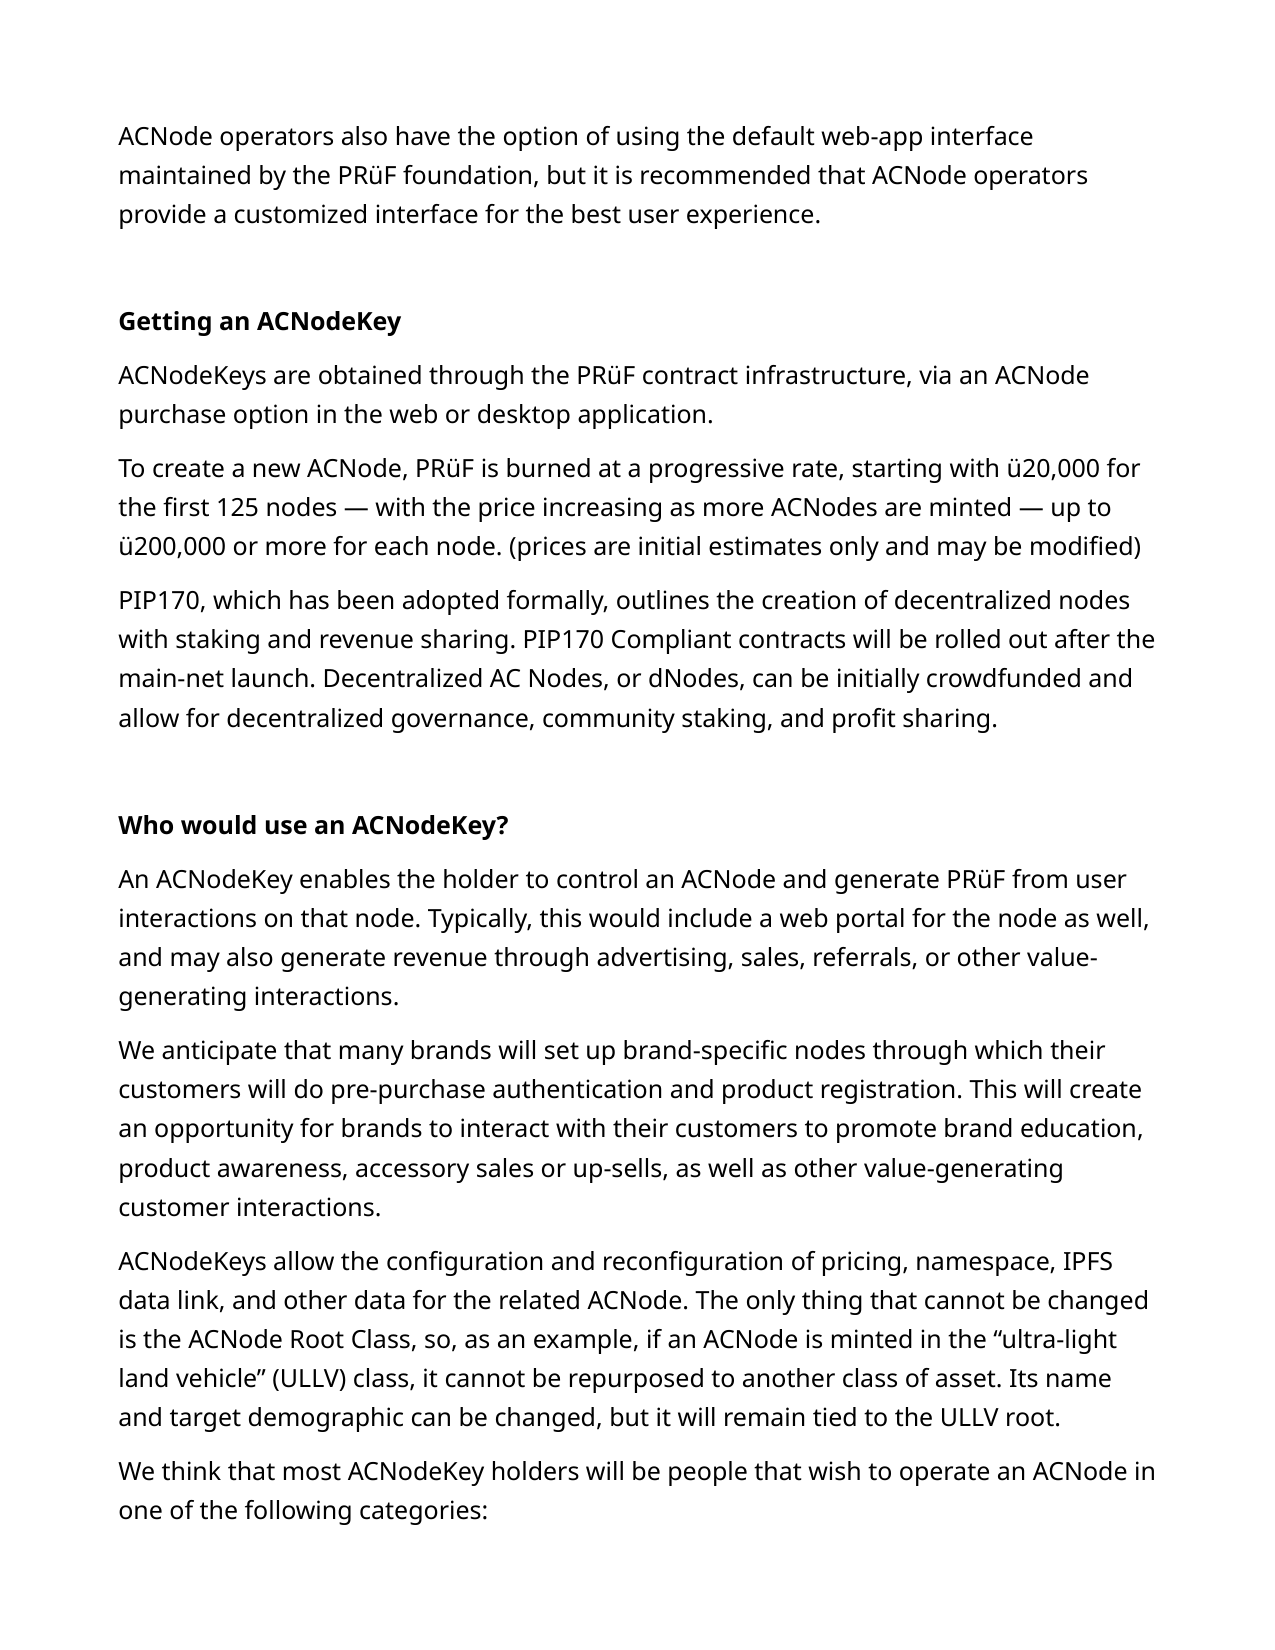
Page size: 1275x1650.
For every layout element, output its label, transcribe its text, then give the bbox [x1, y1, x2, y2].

text ACNodeKeys are obtained through the PRüF contract infrastructure, via an ACNode purchase option in the web or desktop application. [118, 358, 1157, 431]
text We anticipate that many brands will set up brand-specific nodes through which their customers will do pre-purchase authentication and product registration. This will create an opportunity for brands to interact with their customers to promote brand education, product awareness, accessory sales or up-sells, as well as other value-generating customer interactions. [118, 1033, 1157, 1223]
text We think that most ACNodeKey holders will be people that wish to operate an ACNode in one of the following categories: [118, 1453, 1157, 1527]
text An ACNodeKey enables the holder to control an ACNode and generate PRüF from user interactions on that node. Typically, this would include a web portal for the node as well, and may also generate revenue through advertising, sales, referrals, or other value-generating interactions. [118, 861, 1157, 1013]
text PIP170, which has been adopted formally, outlines the creation of decentralized nodes with staking and revenue sharing. PIP170 Compliant contracts will be rolled out after the main-net launch. Decentralized AC Nodes, or dNodes, can be initially crowdfunded and allow for decentralized governance, community staking, and profit sharing. [118, 583, 1157, 734]
text Who would use an ACNodeKey? [118, 808, 1157, 842]
text Getting an ACNodeKey [118, 304, 1157, 338]
text To create a new ACNode, PRüF is burned at a progressive rate, starting with ü20,000 for the first 125 nodes — with the price increasing as more ACNodes are minted — up to ü200,000 or more for each node. (prices are initial estimates only and may be modified) [118, 451, 1157, 563]
text ACNodeKeys allow the configuration and reconfiguration of pricing, namespace, IPFS data link, and other data for the related ACNode. The only thing that cannot be changed is the ACNode Root Class, so, as an example, if an ACNode is minted in the “ultra-light land vehicle” (ULLV) class, it cannot be repurposed to another class of asset. Its name and target demographic can be changed, but it will remain tied to the ULLV root. [118, 1243, 1157, 1434]
text ACNode operators also have the option of using the default web-app interface maintained by the PRüF foundation, but it is recommended that ACNode operators provide a customized interface for the best user experience. [118, 118, 1157, 231]
